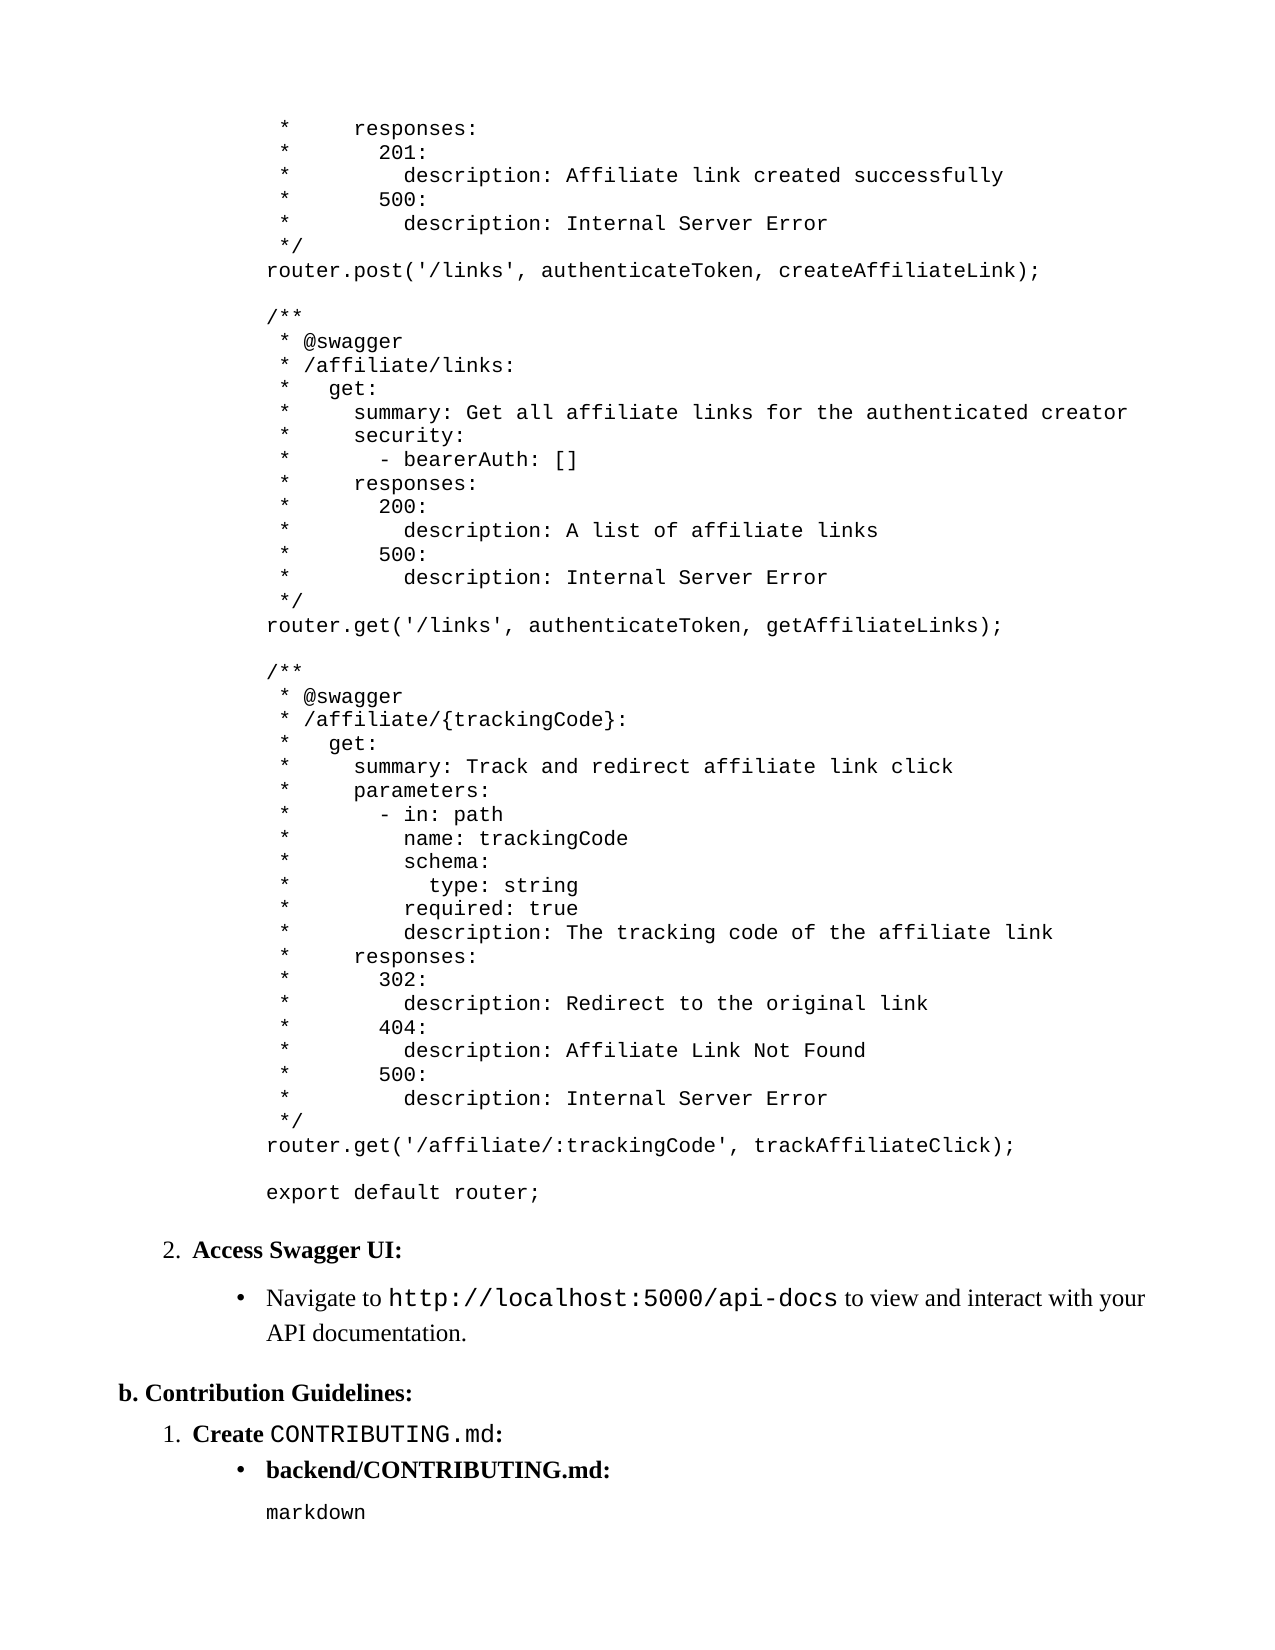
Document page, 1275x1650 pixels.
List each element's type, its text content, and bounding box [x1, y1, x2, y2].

list * @swagger [236, 331, 1157, 354]
list Access Swagger UI: [162, 1235, 1157, 1264]
list * @swagger [236, 686, 1157, 709]
list /** [236, 662, 1157, 686]
list * get: [236, 733, 1157, 757]
list * 200: [236, 496, 1157, 520]
list /** [236, 307, 1157, 331]
list * description: Affiliate link created successfully [236, 165, 1157, 189]
list export default router; [236, 1182, 1157, 1206]
list * get: [236, 378, 1157, 402]
list * schema: [236, 851, 1157, 875]
list */ [236, 236, 1157, 260]
list Navigate to http://localhost:5000/api-docs to view and interact with your API documentation. [236, 1283, 1157, 1347]
list * responses: [236, 118, 1157, 142]
list * /affiliate/{trackingCode}: [236, 709, 1157, 733]
list * parameters: [236, 780, 1157, 804]
list * description: Affiliate Link Not Found [236, 1040, 1157, 1064]
list * summary: Track and redirect affiliate link click [236, 757, 1157, 780]
list * description: A list of affiliate links [236, 520, 1157, 544]
list * 500: [236, 1064, 1157, 1088]
list * description: Internal Server Error [236, 213, 1157, 236]
list * 302: [236, 969, 1157, 993]
list * description: Redirect to the original link [236, 993, 1157, 1017]
list Create CONTRIBUTING.md: [162, 1419, 1157, 1450]
list */ [236, 591, 1157, 615]
list * responses: [236, 473, 1157, 496]
list backend/CONTRIBUTING.md: [236, 1455, 1157, 1483]
list * responses: [236, 946, 1157, 969]
list * 500: [236, 189, 1157, 213]
list * - in: path [236, 804, 1157, 827]
list * 201: [236, 142, 1157, 165]
list * description: The tracking code of the affiliate link [236, 922, 1157, 946]
list * summary: Get all affiliate links for the authenticated creator [236, 402, 1157, 426]
list router.get('/links', authenticateToken, getAffiliateLinks); [236, 615, 1157, 638]
list * required: true [236, 898, 1157, 922]
list markdown [236, 1502, 1157, 1526]
list * security: [236, 426, 1157, 449]
list * type: string [236, 875, 1157, 898]
list * description: Internal Server Error [236, 1088, 1157, 1111]
subtitle b. Contribution Guidelines: [118, 1378, 1157, 1407]
list * 500: [236, 544, 1157, 567]
list * 404: [236, 1017, 1157, 1040]
list * name: trackingCode [236, 827, 1157, 851]
list */ [236, 1111, 1157, 1135]
list * description: Internal Server Error [236, 567, 1157, 591]
list * /affiliate/links: [236, 354, 1157, 378]
list router.get('/affiliate/:trackingCode', trackAffiliateClick); [236, 1135, 1157, 1158]
list router.post('/links', authenticateToken, createAffiliateLink); [236, 260, 1157, 284]
list * - bearerAuth: [] [236, 449, 1157, 473]
